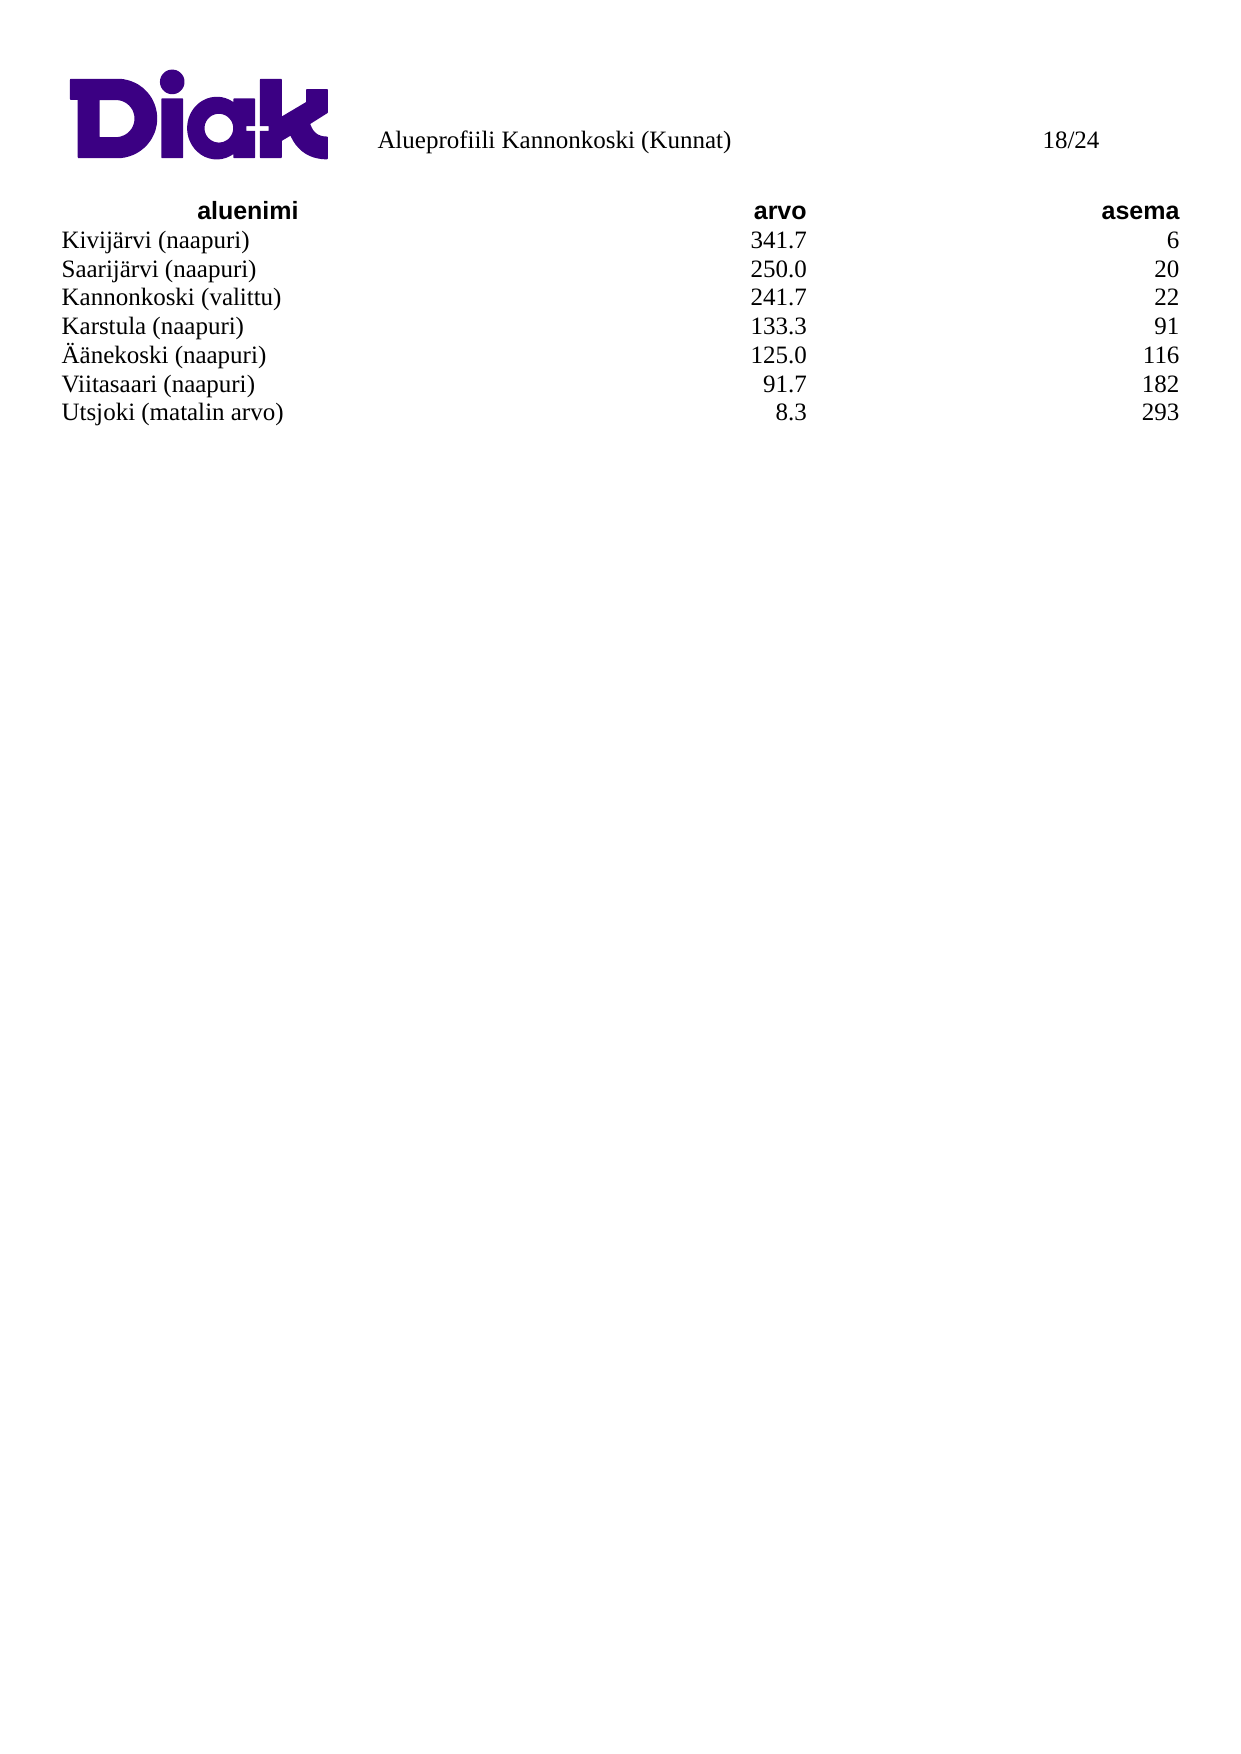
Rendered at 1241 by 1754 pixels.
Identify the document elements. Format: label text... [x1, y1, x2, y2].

table_cell Karstula (naapuri) [61, 311, 434, 340]
table_cell Kivijärvi (naapuri) [61, 225, 434, 254]
table_cell 6 [806, 225, 1179, 254]
table_cell 241.7 [434, 283, 806, 311]
table_cell 20 [806, 254, 1179, 282]
table_header aluenimi [61, 196, 434, 225]
table_header asema [806, 196, 1179, 225]
table_cell 116 [806, 340, 1179, 369]
table_cell Saarijärvi (naapuri) [61, 254, 434, 282]
table_cell 8.3 [434, 398, 806, 426]
table_cell 293 [806, 398, 1179, 426]
table_cell Viitasaari (naapuri) [61, 369, 434, 397]
table_cell Äänekoski (naapuri) [61, 340, 434, 369]
table_cell 91 [806, 311, 1179, 340]
table_header arvo [434, 196, 806, 225]
table_cell 91.7 [434, 369, 806, 397]
table_cell Kannonkoski (valittu) [61, 283, 434, 311]
table_cell 125.0 [434, 340, 806, 369]
table_cell 250.0 [434, 254, 806, 282]
table_cell 133.3 [434, 311, 806, 340]
table_cell 341.7 [434, 225, 806, 254]
table_cell 22 [806, 283, 1179, 311]
table_cell Utsjoki (matalin arvo) [61, 398, 434, 426]
table_cell 182 [806, 369, 1179, 397]
